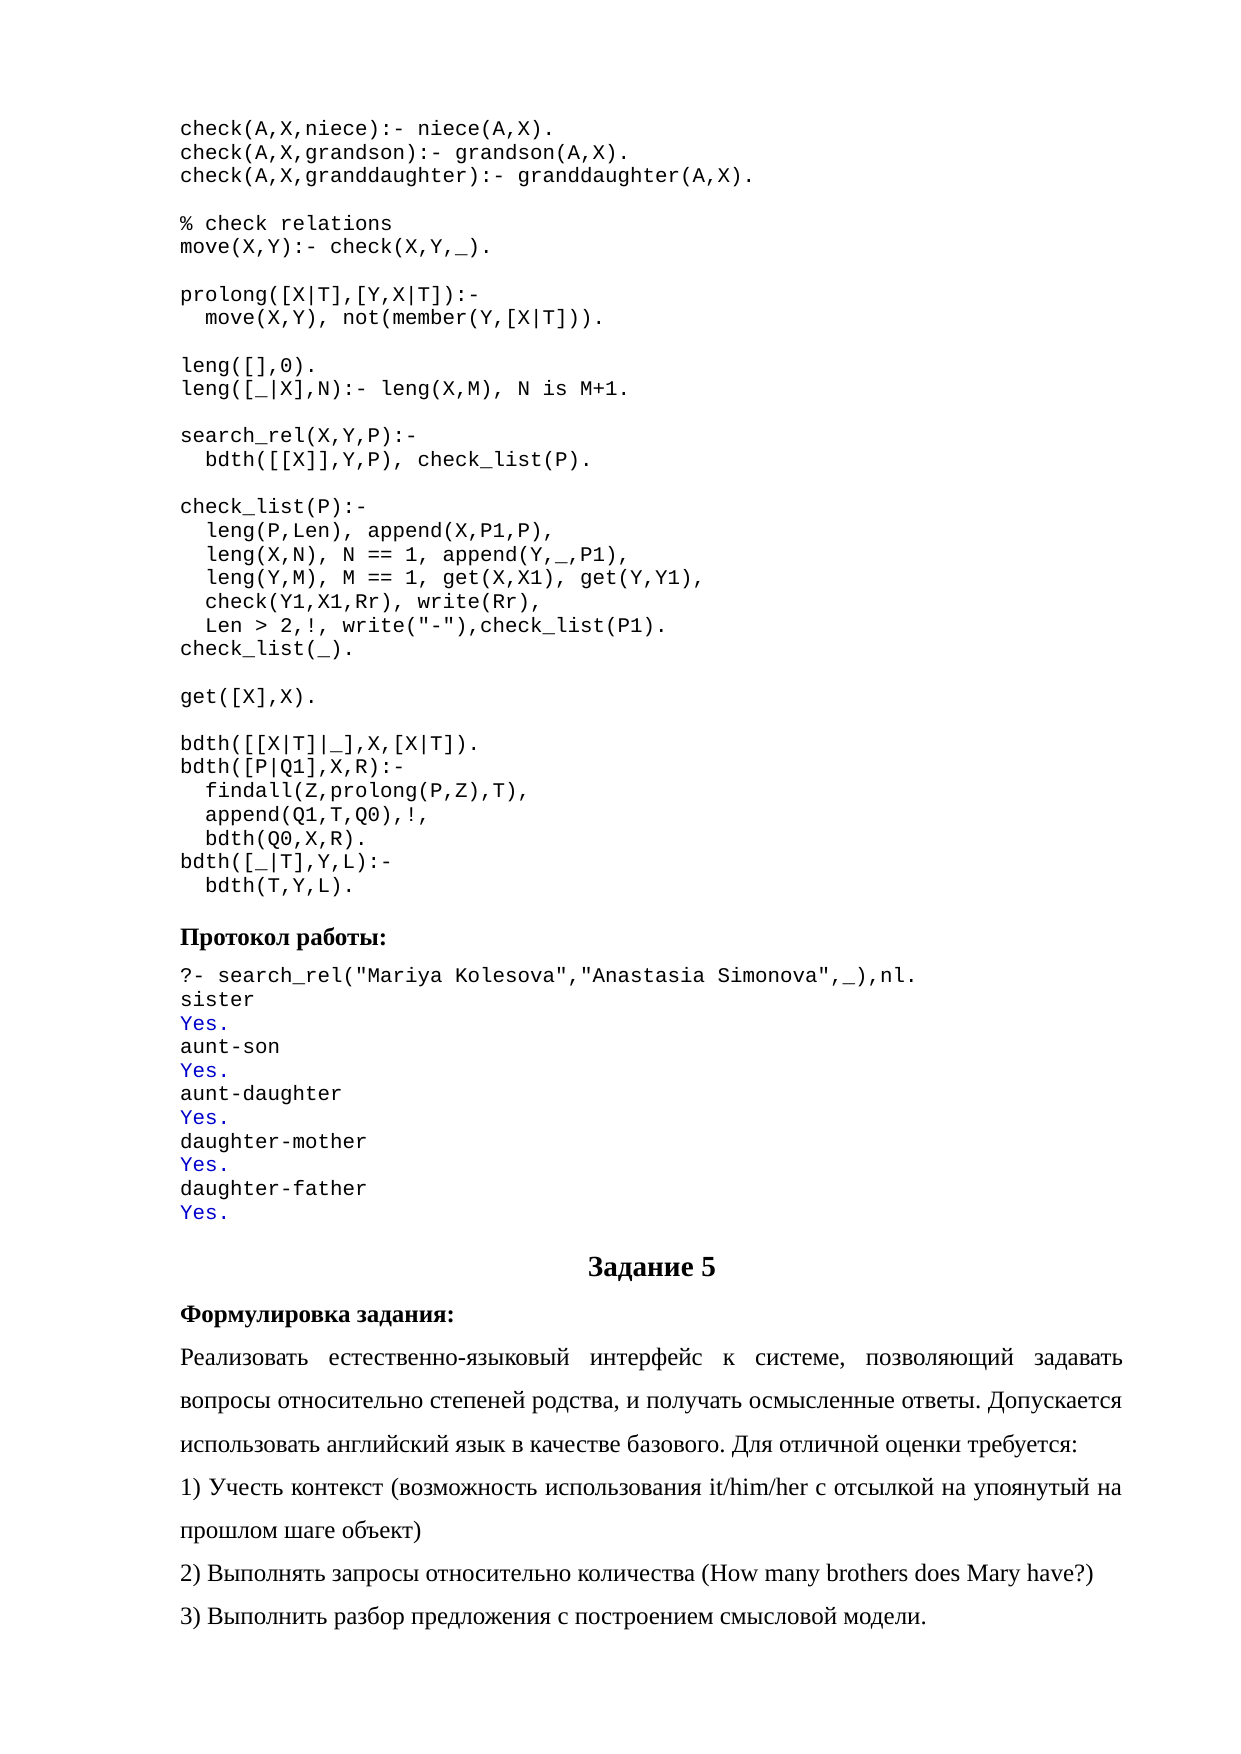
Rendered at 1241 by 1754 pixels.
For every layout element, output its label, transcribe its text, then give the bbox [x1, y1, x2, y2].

text Len > 2,!, write("-"),check_list(P1). [180, 615, 1123, 638]
text check(A,X,niece):- niece(A,X). [180, 118, 1123, 142]
text prolong([X|T],[Y,X|T]):- [180, 284, 1123, 307]
text get([X],X). [180, 686, 1123, 709]
text Реализовать естественно-языковый интерфейс к системе, позволяющий задавать вопросы относительно степеней родства, и получать осмысленные ответы. Допускается использовать английский язык в качестве базового. Для отличной оценки требуется: [180, 1342, 1123, 1457]
text bdth(Q0,X,R). [180, 827, 1123, 851]
text Формулировка задания: [180, 1299, 1123, 1328]
text daughter-mother [180, 1131, 1123, 1154]
text check(A,X,grandson):- grandson(A,X). [180, 142, 1123, 165]
text leng(P,Len), append(X,P1,P), [180, 520, 1123, 544]
text move(X,Y):- check(X,Y,_). [180, 236, 1123, 260]
text Yes. [180, 1060, 1123, 1083]
text bdth([P|Q1],X,R):- [180, 757, 1123, 780]
text leng(Y,M), M == 1, get(X,X1), get(Y,Y1), [180, 567, 1123, 591]
text Yes. [180, 1202, 1123, 1225]
text findall(Z,prolong(P,Z),T), [180, 780, 1123, 804]
text aunt-daughter [180, 1083, 1123, 1107]
text Протокол работы: [180, 922, 1123, 951]
text Yes. [180, 1107, 1123, 1131]
text check_list(P):- [180, 496, 1123, 520]
text leng([_|X],N):- leng(X,M), N is M+1. [180, 378, 1123, 402]
text check(Y1,X1,Rr), write(Rr), [180, 591, 1123, 615]
text leng(X,N), N == 1, append(Y,_,P1), [180, 544, 1123, 567]
text Yes. [180, 1012, 1123, 1036]
text sister [180, 989, 1123, 1012]
text daughter-father [180, 1178, 1123, 1202]
text 2) Выполнять запросы относительно количества (How many brothers does Mary have?) [180, 1558, 1123, 1587]
text aunt-son [180, 1036, 1123, 1060]
text % check relations [180, 213, 1123, 236]
text bdth(T,Y,L). [180, 875, 1123, 898]
text append(Q1,T,Q0),!, [180, 804, 1123, 827]
text ?- search_rel("Mariya Kolesova","Anastasia Simonova",_),nl. [180, 965, 1123, 989]
text move(X,Y), not(member(Y,[X|T])). [180, 307, 1123, 331]
text search_rel(X,Y,P):- [180, 426, 1123, 449]
text check(A,X,granddaughter):- granddaughter(A,X). [180, 165, 1123, 189]
text Yes. [180, 1154, 1123, 1178]
text 1) Учесть контекст (возможность использования it/him/her с отсылкой на упоянутый на прошлом шаге объект) [180, 1472, 1123, 1544]
text bdth([[X]],Y,P), check_list(P). [180, 449, 1123, 473]
text 3) Выполнить разбор предложения с построением смысловой модели. [180, 1601, 1123, 1630]
text bdth([[X|T]|_],X,[X|T]). [180, 733, 1123, 757]
text leng([],0). [180, 354, 1123, 378]
text Задание 5 [180, 1249, 1123, 1282]
text bdth([_|T],Y,L):- [180, 851, 1123, 875]
text check_list(_). [180, 638, 1123, 662]
